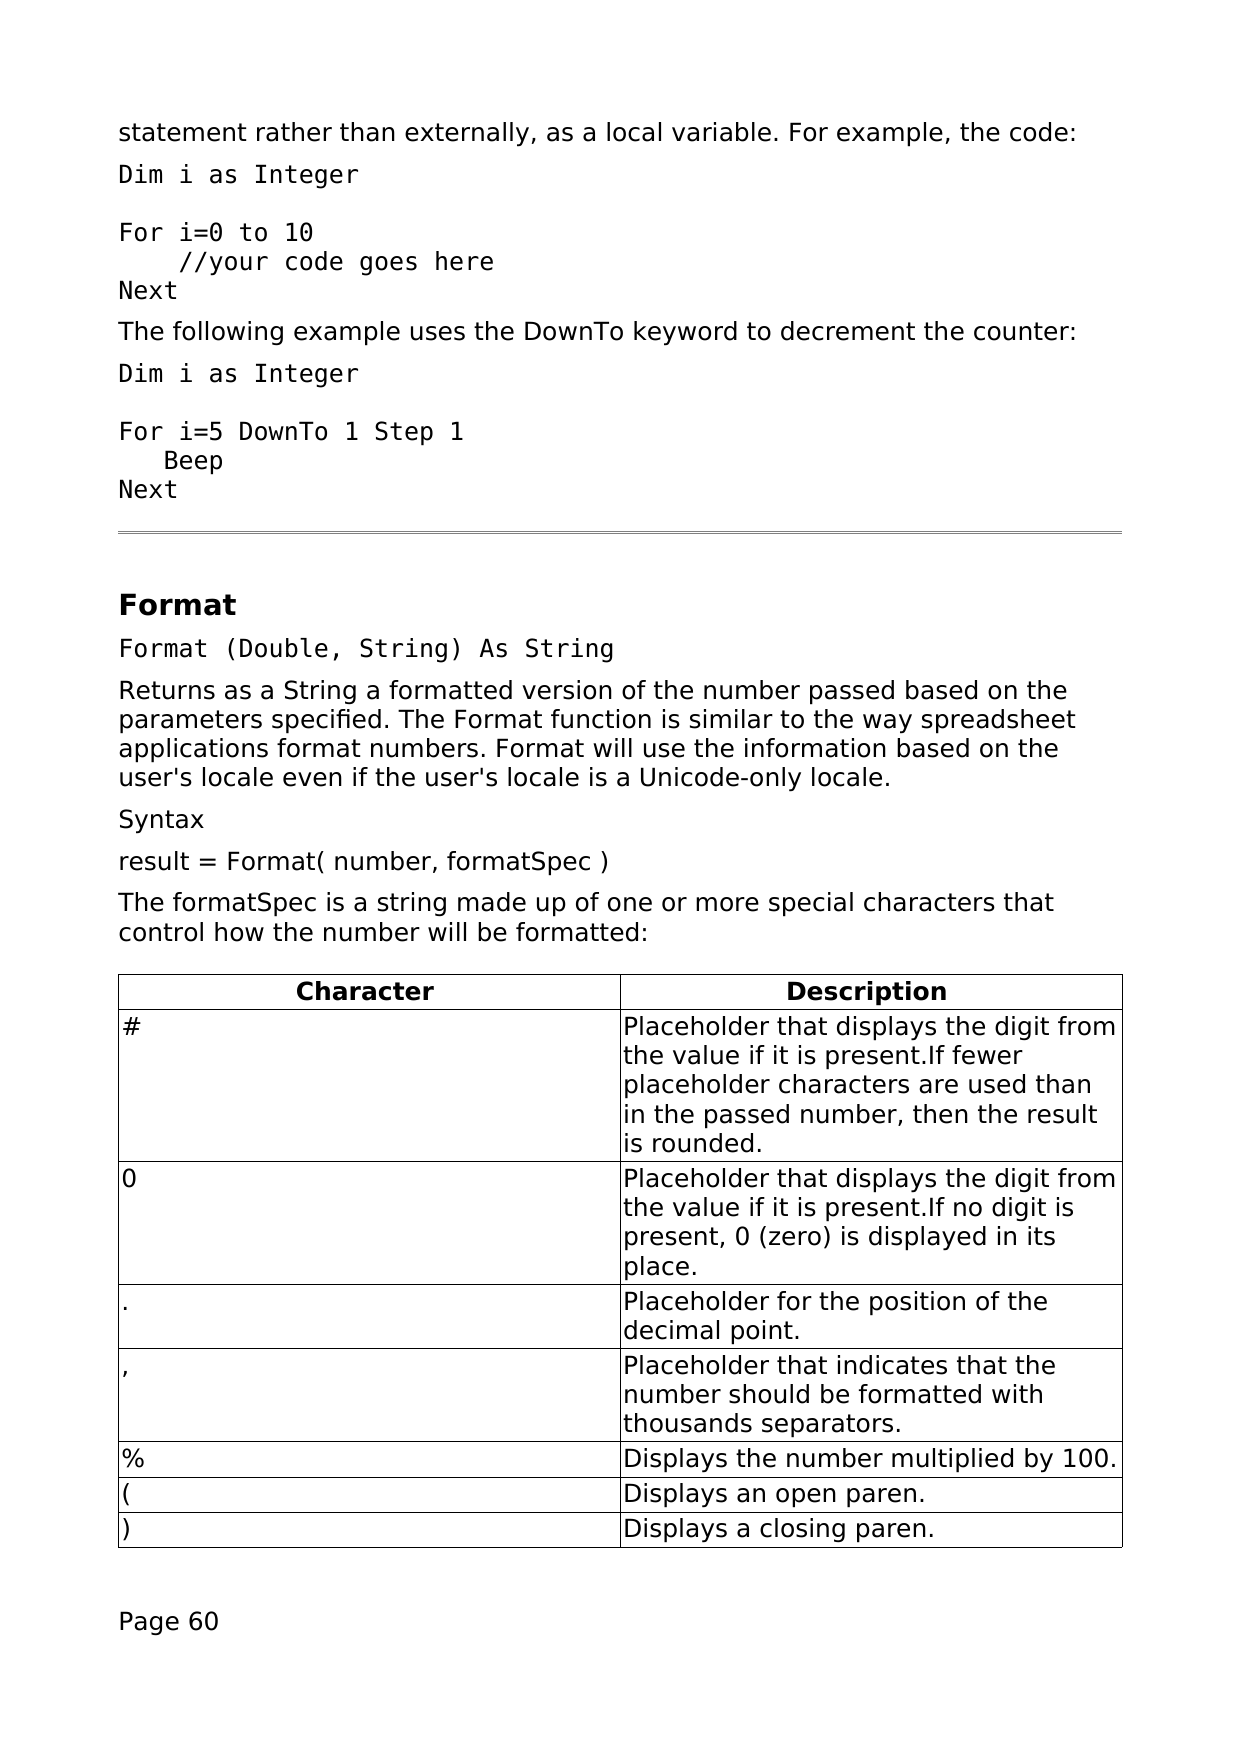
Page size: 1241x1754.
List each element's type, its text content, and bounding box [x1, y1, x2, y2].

text Dim i as Integer For i=0 to 10 //your code goes here Next [118, 160, 1122, 306]
table_cell Placeholder that indicates that the number should be formatted with thousands separators. [621, 1349, 1122, 1441]
subtitle Format [118, 588, 1122, 622]
table_cell Placeholder that displays the digit from the value if it is present.If no digit is present, 0 (zero) is displayed in its place. [621, 1162, 1122, 1284]
text The formatSpec is a string made up of one or more special characters that control how the number will be formatted: [118, 889, 1122, 947]
table_cell Displays an open paren. [621, 1478, 1122, 1512]
table_cell Displays the number multiplied by 100. [621, 1442, 1122, 1477]
text The following example uses the DownTo keyword to decrement the counter: [118, 317, 1122, 347]
text Syntax [118, 805, 1122, 834]
text Format (Double, String) As String [118, 634, 1122, 664]
table_cell Placeholder for the position of the decimal point. [621, 1285, 1122, 1348]
table_cell ) [119, 1513, 620, 1547]
table_cell ( [119, 1478, 620, 1512]
text result = Format( number, formatSpec ) [118, 847, 1122, 876]
table_cell Displays a closing paren. [621, 1513, 1122, 1547]
table_header Character [119, 975, 620, 1009]
table_cell # [119, 1010, 620, 1161]
table_cell 0 [119, 1162, 620, 1284]
table_cell Placeholder that displays the digit from the value if it is present.If fewer placeholder characters are used than in the passed number, then the result is rounded. [621, 1010, 1122, 1161]
table_header Description [621, 975, 1122, 1009]
table_cell , [119, 1349, 620, 1441]
text Returns as a String a formatted version of the number passed based on the parameters specified. The Format function is similar to the way spreadsheet applications format numbers. Format will use the information based on the user's locale even if the user's locale is a Unicode-only locale. [118, 676, 1122, 793]
table_cell . [119, 1285, 620, 1348]
text Dim i as Integer For i=5 DownTo 1 Step 1 Beep Next [118, 359, 1122, 505]
table_cell % [119, 1442, 620, 1477]
text statement rather than externally, as a local variable. For example, the code: [118, 118, 1122, 147]
